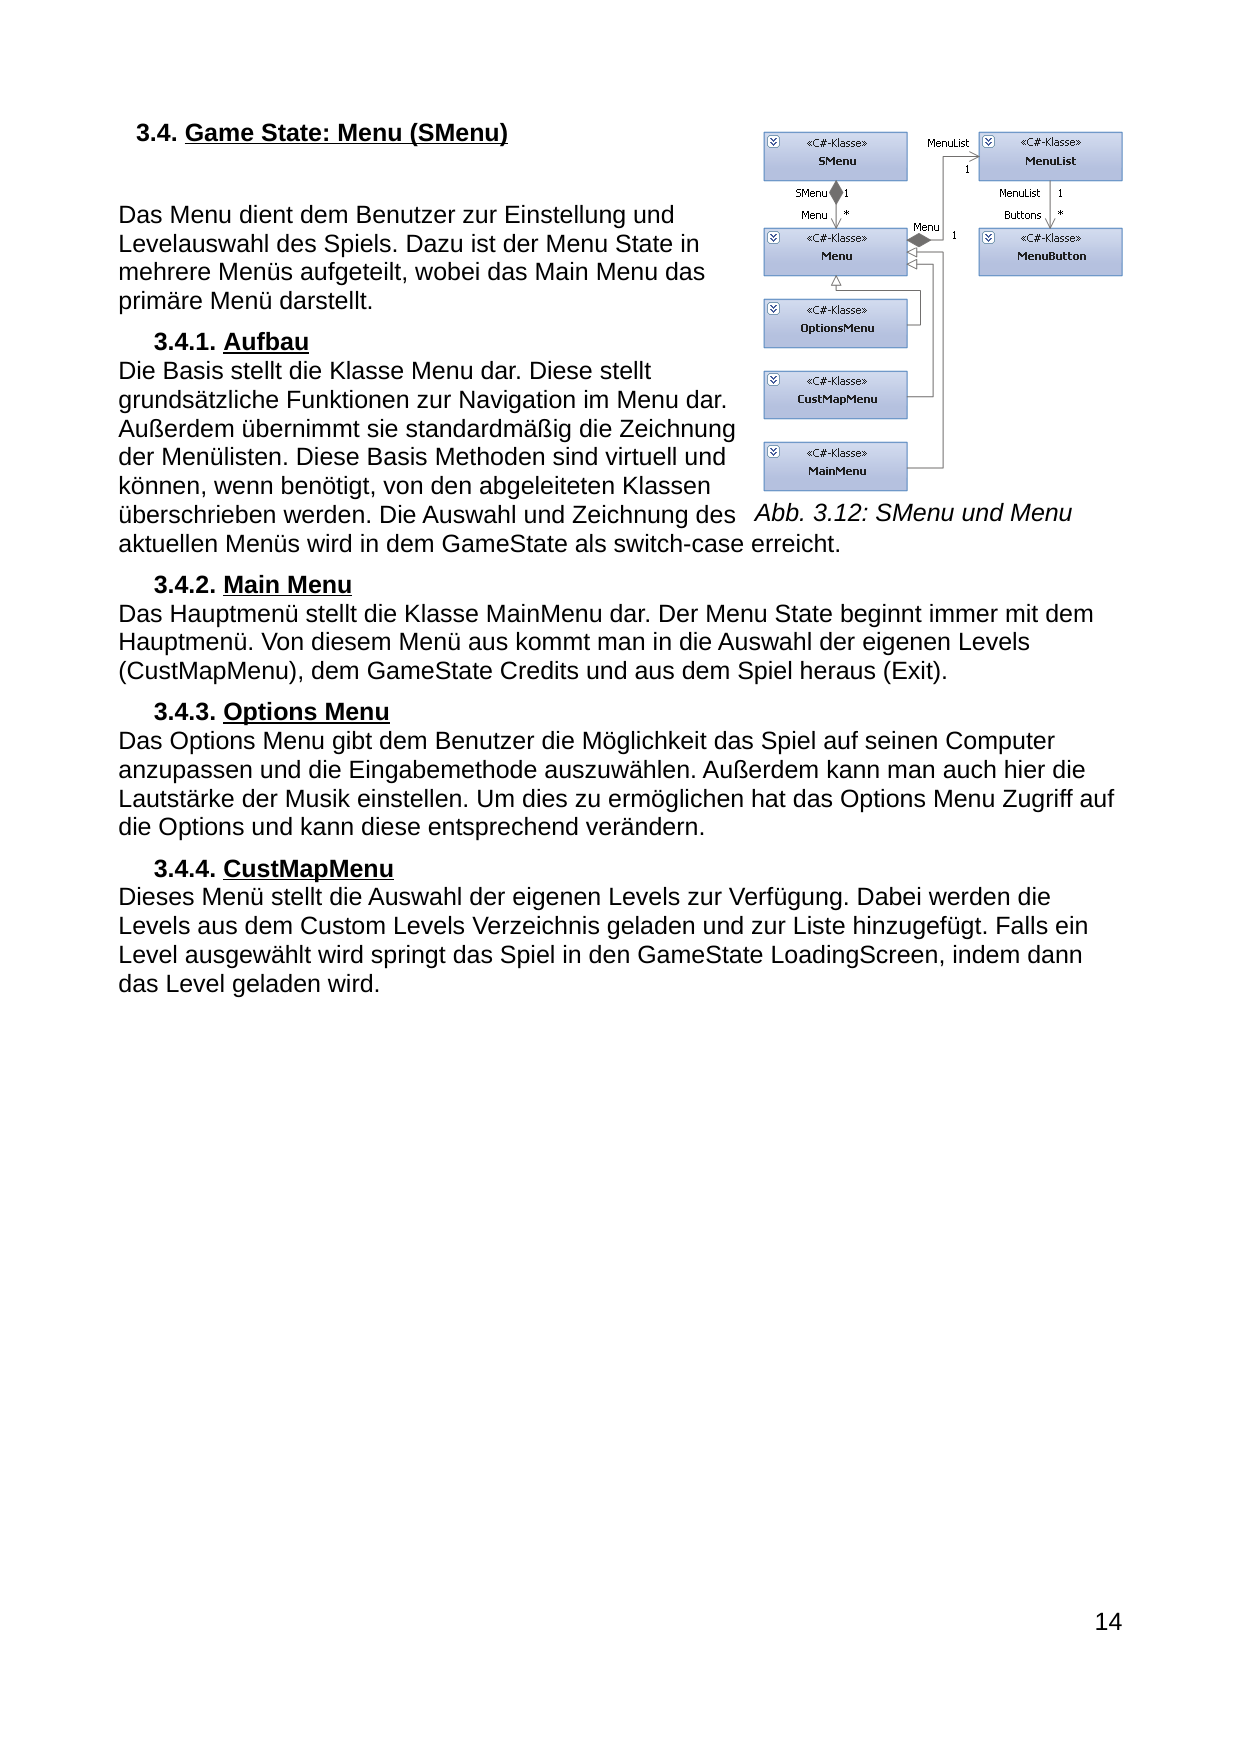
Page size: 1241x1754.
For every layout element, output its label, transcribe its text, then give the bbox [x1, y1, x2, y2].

subtitle Options Menu [153, 697, 1122, 726]
text Das Menu dient dem Benutzer zur Einstellung und Levelauswahl des Spiels. Dazu ist der Menu State in mehrere Menüs aufgeteilt, wobei das Main Menu das primäre Menü darstellt. [118, 200, 754, 315]
picture [754, 122, 1130, 498]
text Das Options Menu gibt dem Benutzer die Möglichkeit das Spiel auf seinen Computer anzupassen und die Eingabemethode auszuwählen. Außerdem kann man auch hier die Lautstärke der Musik einstellen. Um dies zu ermöglichen hat das Options Menu Zugriff auf die Options und kann diese entsprechend verändern. [118, 726, 1122, 841]
subtitle Aufbau [153, 327, 754, 356]
subtitle Game State: Menu (SMenu) [136, 110, 1129, 147]
subtitle Main Menu [153, 570, 1122, 599]
subtitle CustMapMenu [153, 854, 1122, 882]
text Dieses Menü stellt die Auswahl der eigenen Levels zur Verfügung. Dabei werden die Levels aus dem Custom Levels Verzeichnis geladen und zur Liste hinzugefügt. Falls ein Level ausgewählt wird springt das Spiel in den GameState LoadingScreen, indem dann das Level geladen wird. [118, 882, 1122, 997]
text Die Basis stellt die Klasse Menu dar. Diese stellt grundsätzliche Funktionen zur Navigation im Menu dar. Außerdem übernimmt sie standardmäßig die Zeichnung der Menülisten. Diese Basis Methoden sind virtuell und können, wenn benötigt, von den abgeleiteten Klassen überschrieben werden. Die Auswahl und Zeichnung des aktuellen Menüs wird in dem GameState als switch-case erreicht. [118, 356, 1122, 557]
text Das Hauptmenü stellt die Klasse MainMenu dar. Der Menu State beginnt immer mit dem Hauptmenü. Von diesem Menü aus kommt man in die Auswahl der eigenen Levels (CustMapMenu), dem GameState Credits und aus dem Spiel heraus (Exit). [118, 599, 1122, 685]
text Abb. 3.12: SMenu und Menu [754, 498, 1129, 526]
